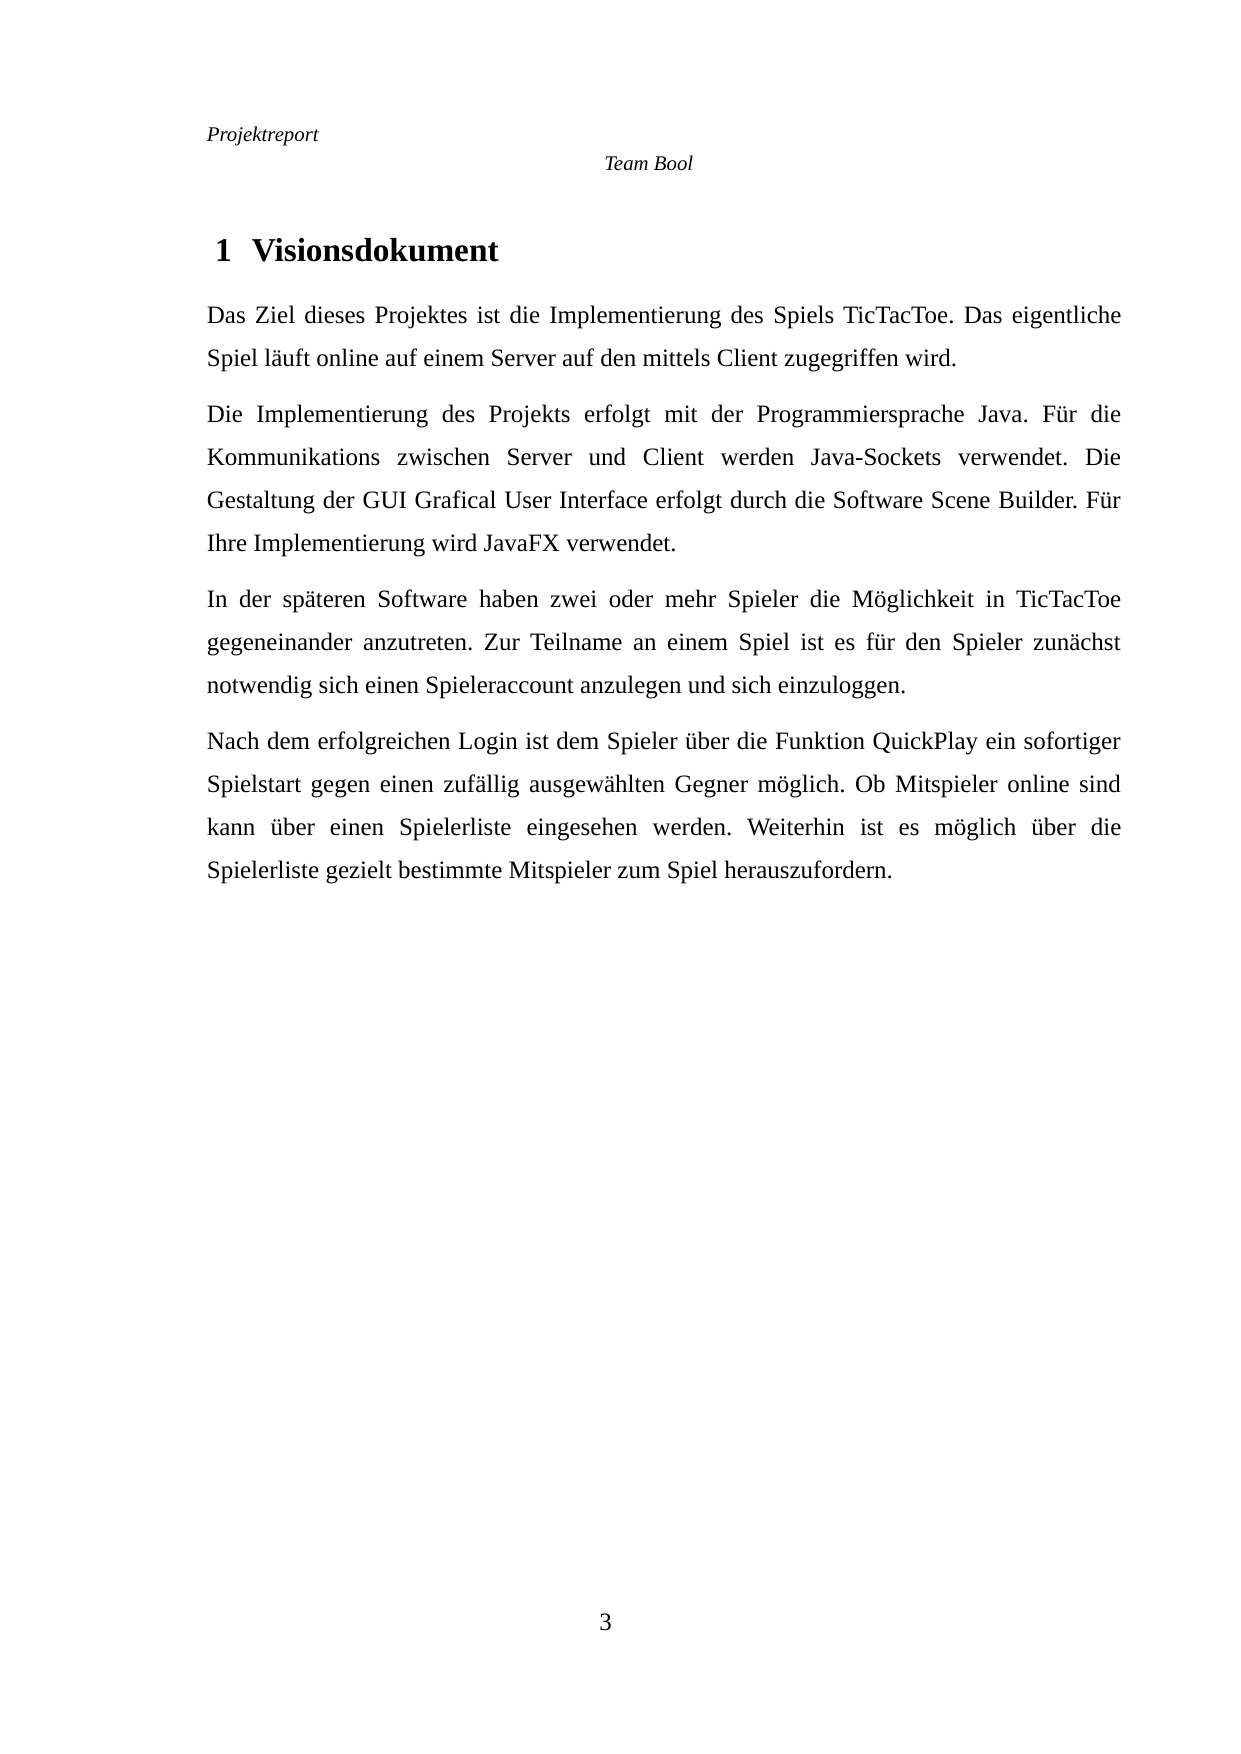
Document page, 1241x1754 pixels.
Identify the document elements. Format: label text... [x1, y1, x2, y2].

text Nach dem erfolgreichen Login ist dem Spieler über die Funktion QuickPlay ein sofortiger Spielstart gegen einen zufällig ausgewählten Gegner möglich. Ob Mitspieler online sind kann über einen Spielerliste eingesehen werden. Weiterhin ist es möglich über die Spielerliste gezielt bestimmte Mitspieler zum Spiel herauszufordern. [207, 726, 1122, 884]
text Die Implementierung des Projekts erfolgt mit der Programmiersprache Java. Für die Kommunikations zwischen Server und Client werden Java-Sockets verwendet. Die Gestaltung der GUI Grafical User Interface erfolgt durch die Software Scene Builder. Für Ihre Implementierung wird JavaFX verwendet. [207, 399, 1122, 557]
text Das Ziel dieses Projektes ist die Implementierung des Spiels TicTacToe. Das eigentliche Spiel läuft online auf einem Server auf den mittels Client zugegriffen wird. [207, 300, 1122, 372]
subtitle Visionsdokument [207, 230, 1122, 268]
text In der späteren Software haben zwei oder mehr Spieler die Möglichkeit in TicTacToe gegeneinander anzutreten. Zur Teilname an einem Spiel ist es für den Spieler zunächst notwendig sich einen Spieleraccount anzulegen und sich einzuloggen. [207, 584, 1122, 699]
